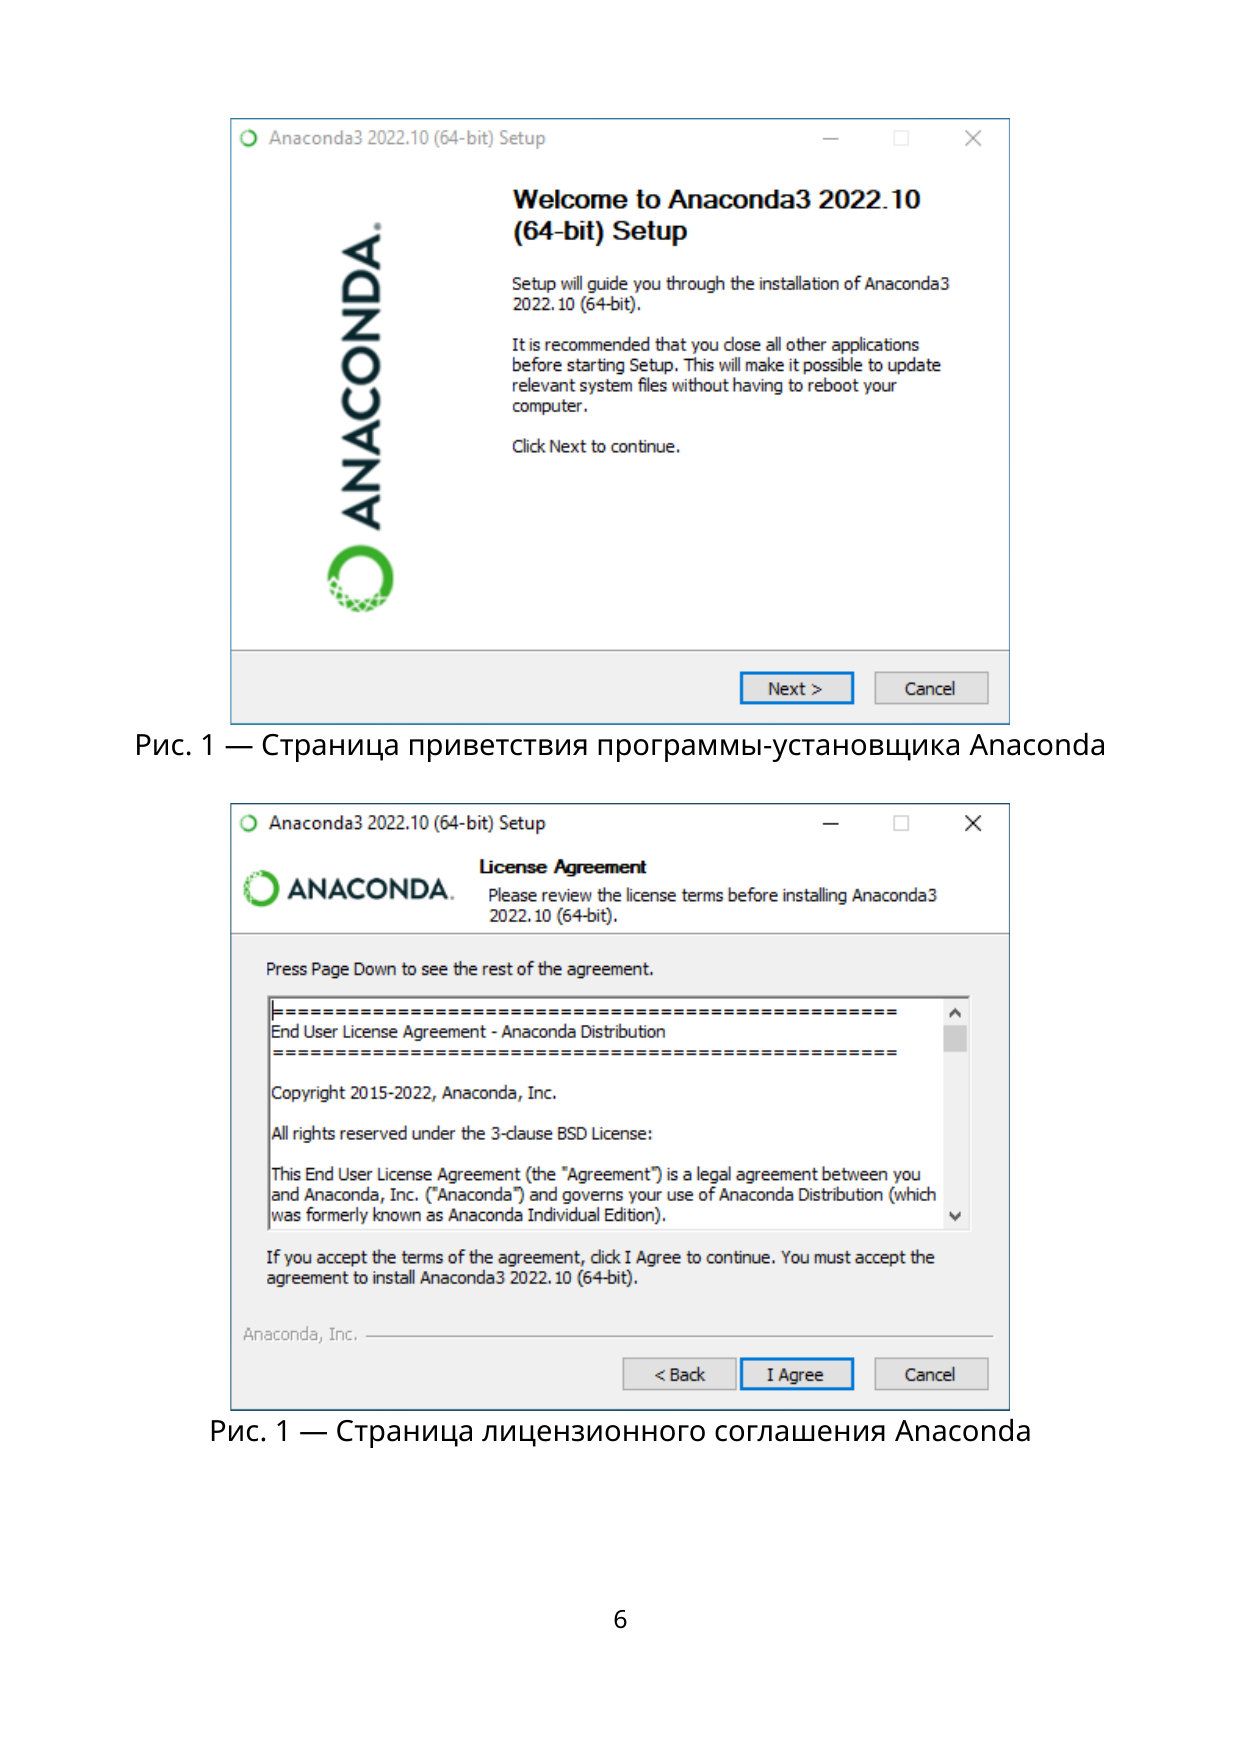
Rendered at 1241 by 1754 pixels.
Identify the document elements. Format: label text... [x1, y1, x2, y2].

picture [230, 118, 1010, 725]
text Рис. 1 — Страница приветствия программы-установщика Anaconda [118, 118, 1122, 764]
text Рис. 1 — Страница лицензионного соглашения Anaconda [118, 804, 1122, 1450]
picture [230, 803, 1010, 1411]
